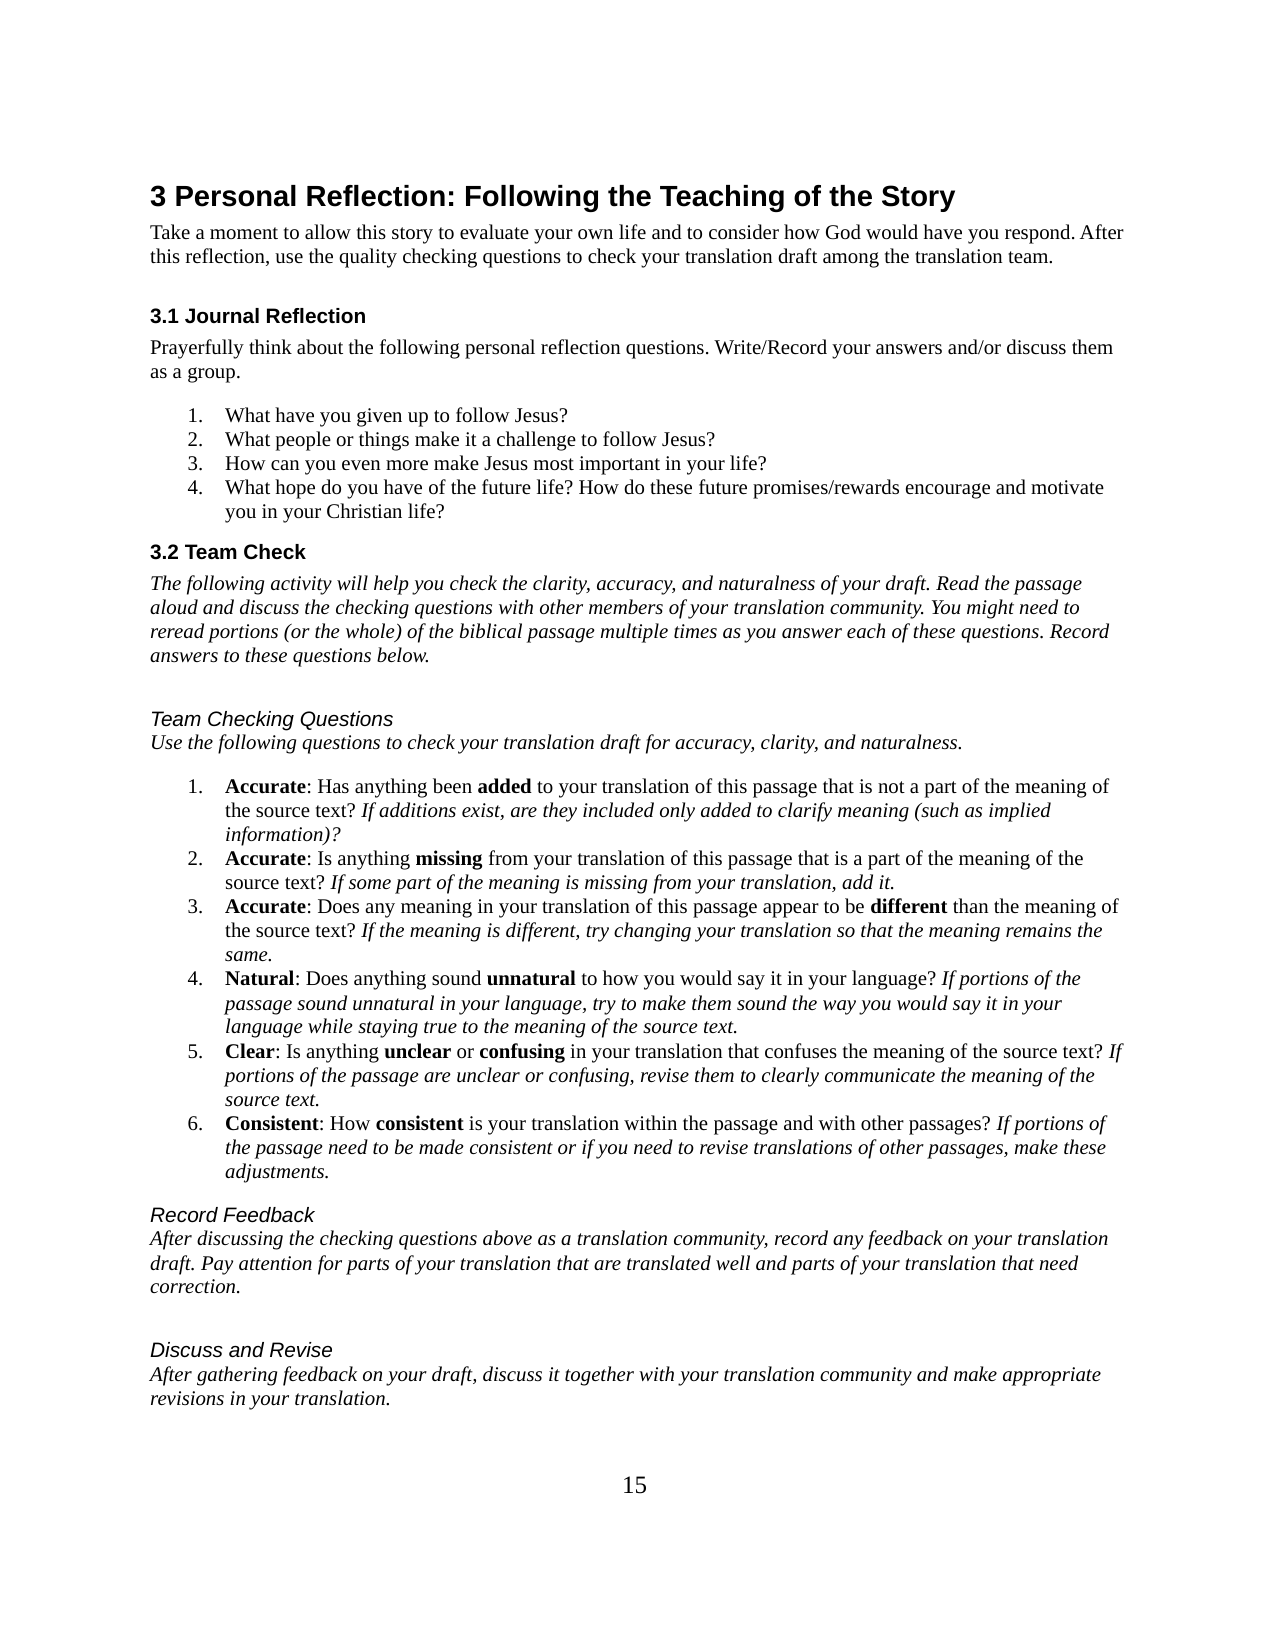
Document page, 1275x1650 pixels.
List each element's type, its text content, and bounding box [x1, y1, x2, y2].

list Accurate: Has anything been added to your translation of this passage that is not a part of the meaning of the source text? If additions exist, are they included only added to clarify meaning (such as implied information)? [187, 774, 1125, 846]
list Natural: Does anything sound unnatural to how you would say it in your language? If portions of the passage sound unnatural in your language, try to make them sound the way you would say it in your language while staying true to the meaning of the source text. [187, 966, 1125, 1038]
subtitle 3.1 Journal Reflection [150, 304, 1125, 328]
text Take a moment to allow this story to evaluate your own life and to consider how God would have you respond. After this reflection, use the quality checking questions to check your translation draft among the translation team. [150, 220, 1125, 268]
list Clear: Is anything unclear or confusing in your translation that confuses the meaning of the source text? If portions of the passage are unclear or confusing, revise them to clearly communicate the meaning of the source text. [187, 1038, 1125, 1111]
list How can you even more make Jesus most important in your life? [187, 451, 1125, 475]
list Accurate: Does any meaning in your translation of this passage appear to be different than the meaning of the source text? If the meaning is different, try changing your translation so that the meaning remains the same. [187, 894, 1125, 966]
subtitle 3.2 Team Check [150, 540, 1125, 564]
subtitle Team Checking Questions [150, 706, 1125, 730]
list What people or things make it a challenge to follow Jesus? [187, 427, 1125, 451]
list Consistent: How consistent is your translation within the passage and with other passages? If portions of the passage need to be made consistent or if you need to revise translations of other passages, make these adjustments. [187, 1111, 1125, 1183]
list What hope do you have of the future life? How do these future promises/rewards encourage and motivate you in your Christian life? [187, 475, 1125, 523]
text After discussing the checking questions above as a translation community, record any feedback on your translation draft. Pay attention for parts of your translation that are translated well and parts of your translation that need correction. [150, 1226, 1125, 1298]
text The following activity will help you check the clarity, accuracy, and naturalness of your draft. Read the passage aloud and discuss the checking questions with other members of your translation community. You might need to reread portions (or the whole) of the biblical passage multiple times as you answer each of these questions. Record answers to these questions below. [150, 571, 1125, 667]
text Prayerfully think about the following personal reflection questions. Write/Record your answers and/or discuss them as a group. [150, 335, 1125, 383]
list Accurate: Is anything missing from your translation of this passage that is a part of the meaning of the source text? If some part of the meaning is missing from your translation, add it. [187, 846, 1125, 894]
subtitle Discuss and Revise [150, 1337, 1125, 1361]
text Use the following questions to check your translation draft for accuracy, clarity, and naturalness. [150, 730, 1125, 754]
subtitle Record Feedback [150, 1202, 1125, 1226]
text After gathering feedback on your draft, discuss it together with your translation community and make appropriate revisions in your translation. [150, 1361, 1125, 1409]
list What have you given up to follow Jesus? [187, 403, 1125, 427]
subtitle 3 Personal Reflection: Following the Teaching of the Story [150, 179, 1125, 212]
